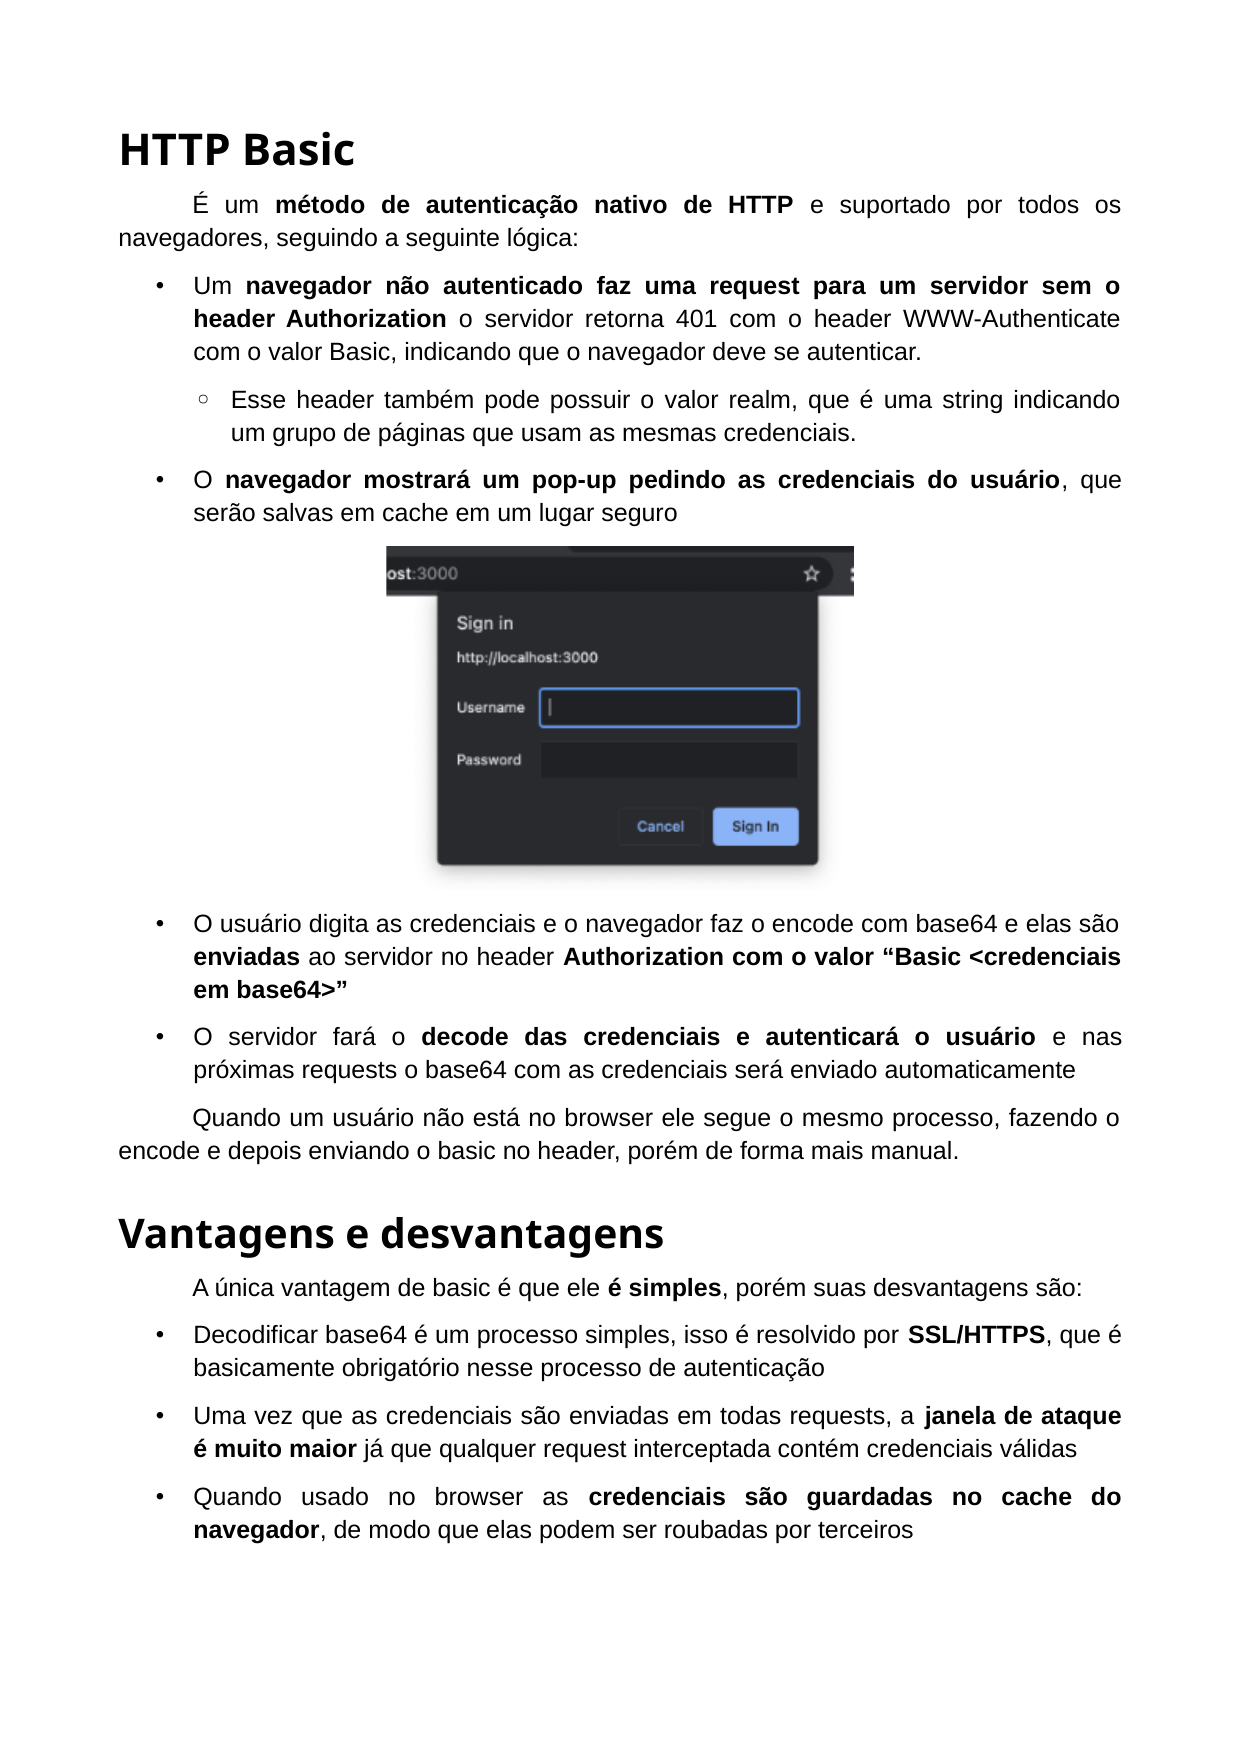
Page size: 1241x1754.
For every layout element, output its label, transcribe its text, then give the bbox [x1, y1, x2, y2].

subtitle Vantagens e desvantagens [118, 1204, 1122, 1260]
subtitle HTTP Basic [118, 118, 1122, 178]
text É um método de autenticação nativo de HTTP e suportado por todos os navegadores, seguindo a seguinte lógica: [118, 190, 1122, 252]
list Decodificar base64 é um processo simples, isso é resolvido por SSL/HTTPS, que é basicamente obrigatório nesse processo de autenticação [156, 1320, 1122, 1382]
list O usuário digita as credenciais e o navegador faz o encode com base64 e elas são enviadas ao servidor no header Authorization com o valor “Basic <credenciais em base64>” [156, 909, 1122, 1003]
text Quando um usuário não está no browser ele segue o mesmo processo, fazendo o encode e depois enviando o basic no header, porém de forma mais manual. [118, 1103, 1122, 1165]
list O navegador mostrará um pop-up pedindo as credenciais do usuário, que serão salvas em cache em um lugar seguro [156, 465, 1122, 527]
list Uma vez que as credenciais são enviadas em todas requests, a janela de ataque é muito maior já que qualquer request interceptada contém credenciais válidas [156, 1401, 1122, 1463]
list Um navegador não autenticado faz uma request para um servidor sem o header Authorization o servidor retorna 401 com o header WWW-Authenticate com o valor Basic, indicando que o navegador deve se autenticar. [156, 271, 1122, 366]
list Esse header também pode possuir o valor realm, que é uma string indicando um grupo de páginas que usam as mesmas credenciais. [193, 384, 1122, 446]
list Quando usado no browser as credenciais são guardadas no cache do navegador, de modo que elas podem ser roubadas por terceiros [156, 1482, 1122, 1544]
list O servidor fará o decode das credenciais e autenticará o usuário e nas próximas requests o base64 com as credenciais será enviado automaticamente [156, 1022, 1122, 1084]
text A única vantagem de basic é que ele é simples, porém suas desvantagens são: [118, 1273, 1122, 1301]
picture [386, 546, 854, 890]
